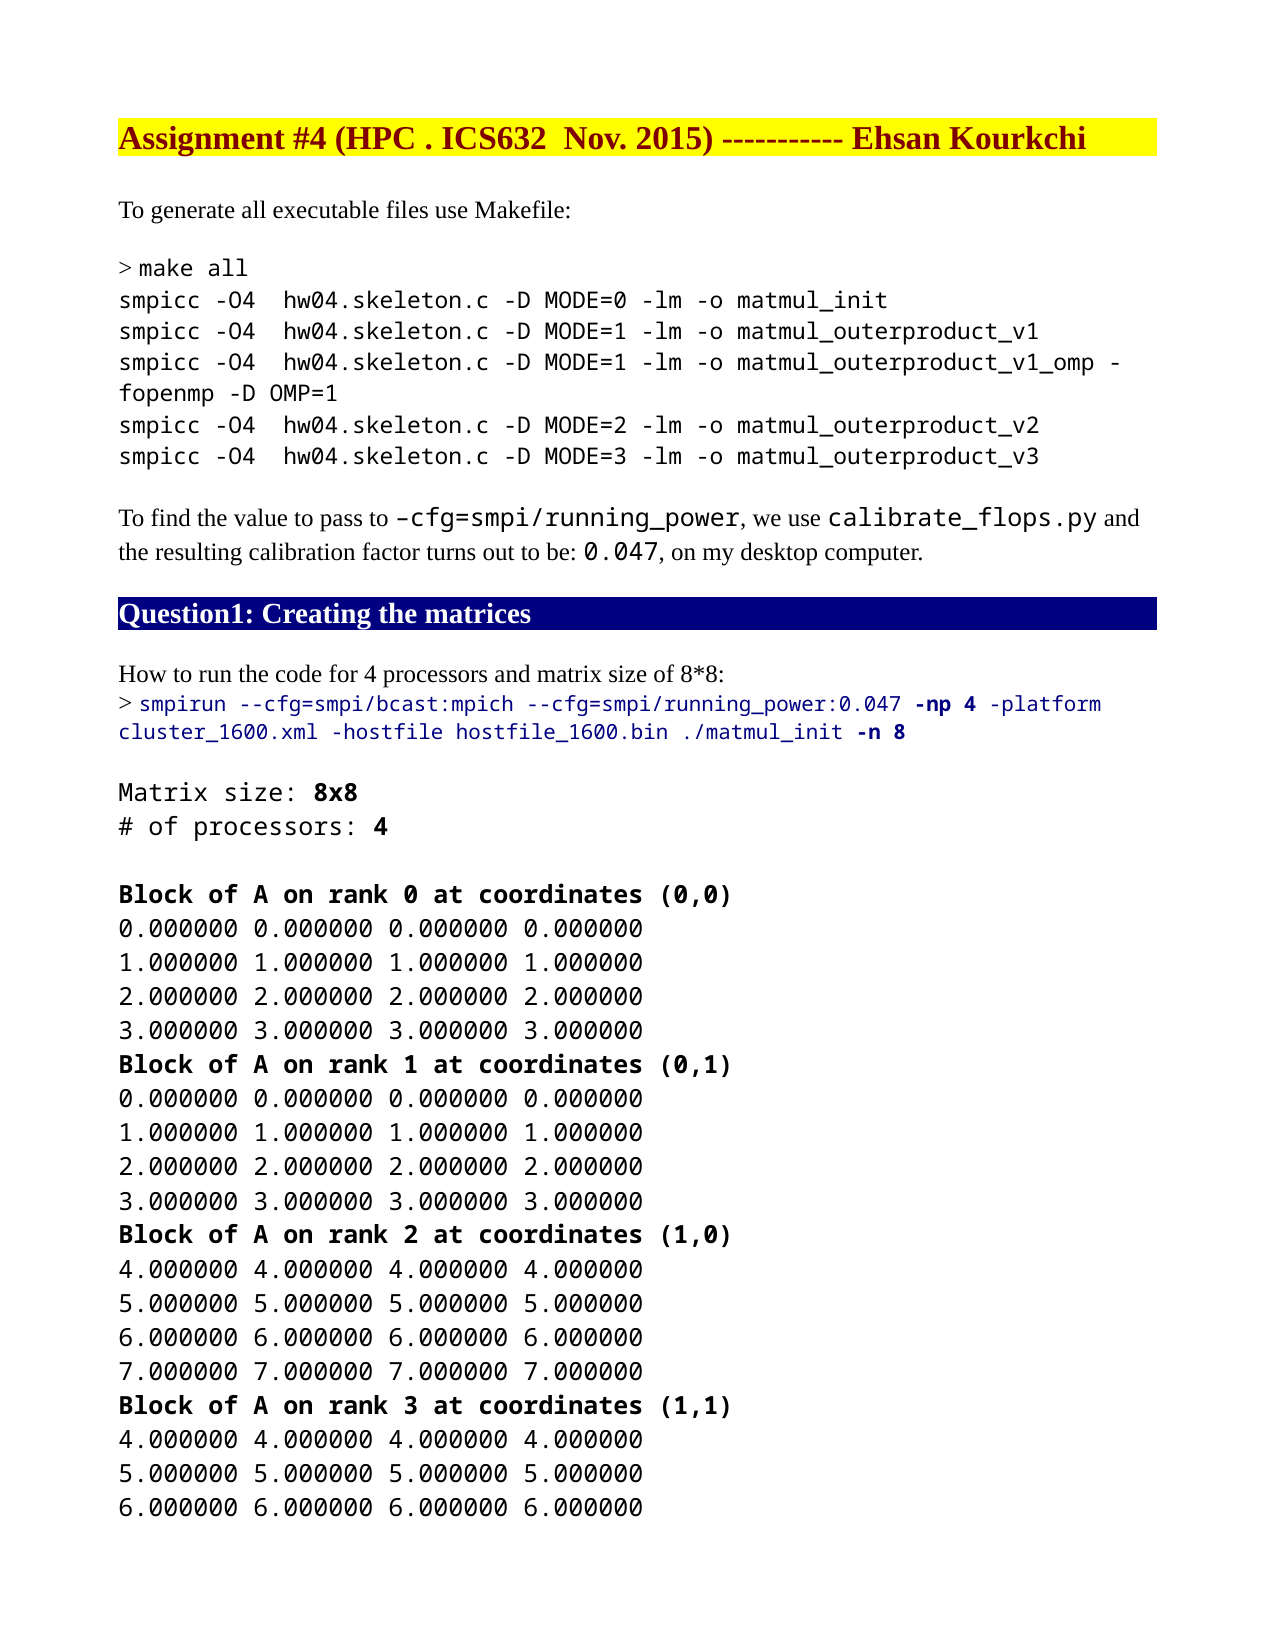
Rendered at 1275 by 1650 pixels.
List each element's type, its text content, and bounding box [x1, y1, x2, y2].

text Block of A on rank 1 at coordinates (0,1) [118, 1047, 1157, 1081]
text 2.000000 2.000000 2.000000 2.000000 [118, 979, 1157, 1013]
text smpicc -O4 hw04.skeleton.c -D MODE=1 -lm -o matmul_outerproduct_v1 [118, 315, 1157, 346]
text # of processors: 4 [118, 808, 1157, 842]
text 1.000000 1.000000 1.000000 1.000000 [118, 945, 1157, 979]
text How to run the code for 4 processors and matrix size of 8*8: [118, 659, 1157, 688]
text Block of A on rank 2 at coordinates (1,0) [118, 1217, 1157, 1251]
text Block of A on rank 0 at coordinates (0,0) [118, 877, 1157, 911]
text 6.000000 6.000000 6.000000 6.000000 [118, 1490, 1157, 1524]
text Matrix size: 8x8 [118, 774, 1157, 808]
text 4.000000 4.000000 4.000000 4.000000 [118, 1422, 1157, 1456]
text 7.000000 7.000000 7.000000 7.000000 [118, 1353, 1157, 1387]
text To generate all executable files use Makefile: [118, 195, 1157, 223]
text 3.000000 3.000000 3.000000 3.000000 [118, 1183, 1157, 1217]
text Block of A on rank 3 at coordinates (1,1) [118, 1387, 1157, 1422]
text 6.000000 6.000000 6.000000 6.000000 [118, 1319, 1157, 1353]
text smpicc -O4 hw04.skeleton.c -D MODE=0 -lm -o matmul_init [118, 283, 1157, 315]
text 0.000000 0.000000 0.000000 0.000000 [118, 1081, 1157, 1115]
text smpicc -O4 hw04.skeleton.c -D MODE=2 -lm -o matmul_outerproduct_v2 [118, 408, 1157, 440]
text To find the value to pass to –cfg=smpi/running_power, we use calibrate_flops.py and the resulting calibration factor turns out to be: 0.047, on my desktop computer. [118, 500, 1157, 568]
text Assignment #4 (HPC . ICS632 Nov. 2015) ----------- Ehsan Kourkchi [118, 118, 1157, 156]
text > make all [118, 252, 1157, 283]
text 5.000000 5.000000 5.000000 5.000000 [118, 1285, 1157, 1319]
text smpicc -O4 hw04.skeleton.c -D MODE=3 -lm -o matmul_outerproduct_v3 [118, 440, 1157, 471]
text 3.000000 3.000000 3.000000 3.000000 [118, 1013, 1157, 1047]
text 5.000000 5.000000 5.000000 5.000000 [118, 1456, 1157, 1490]
text 4.000000 4.000000 4.000000 4.000000 [118, 1251, 1157, 1285]
text 2.000000 2.000000 2.000000 2.000000 [118, 1149, 1157, 1183]
text > smpirun --cfg=smpi/bcast:mpich --cfg=smpi/running_power:0.047 -np 4 -platform cluster_1600.xml -hostfile hostfile_1600.bin ./matmul_init -n 8 [118, 688, 1157, 746]
text 1.000000 1.000000 1.000000 1.000000 [118, 1115, 1157, 1149]
text Question1: Creating the matrices [118, 597, 1157, 630]
text smpicc -O4 hw04.skeleton.c -D MODE=1 -lm -o matmul_outerproduct_v1_omp -fopenmp -D OMP=1 [118, 346, 1157, 408]
text 0.000000 0.000000 0.000000 0.000000 [118, 911, 1157, 945]
